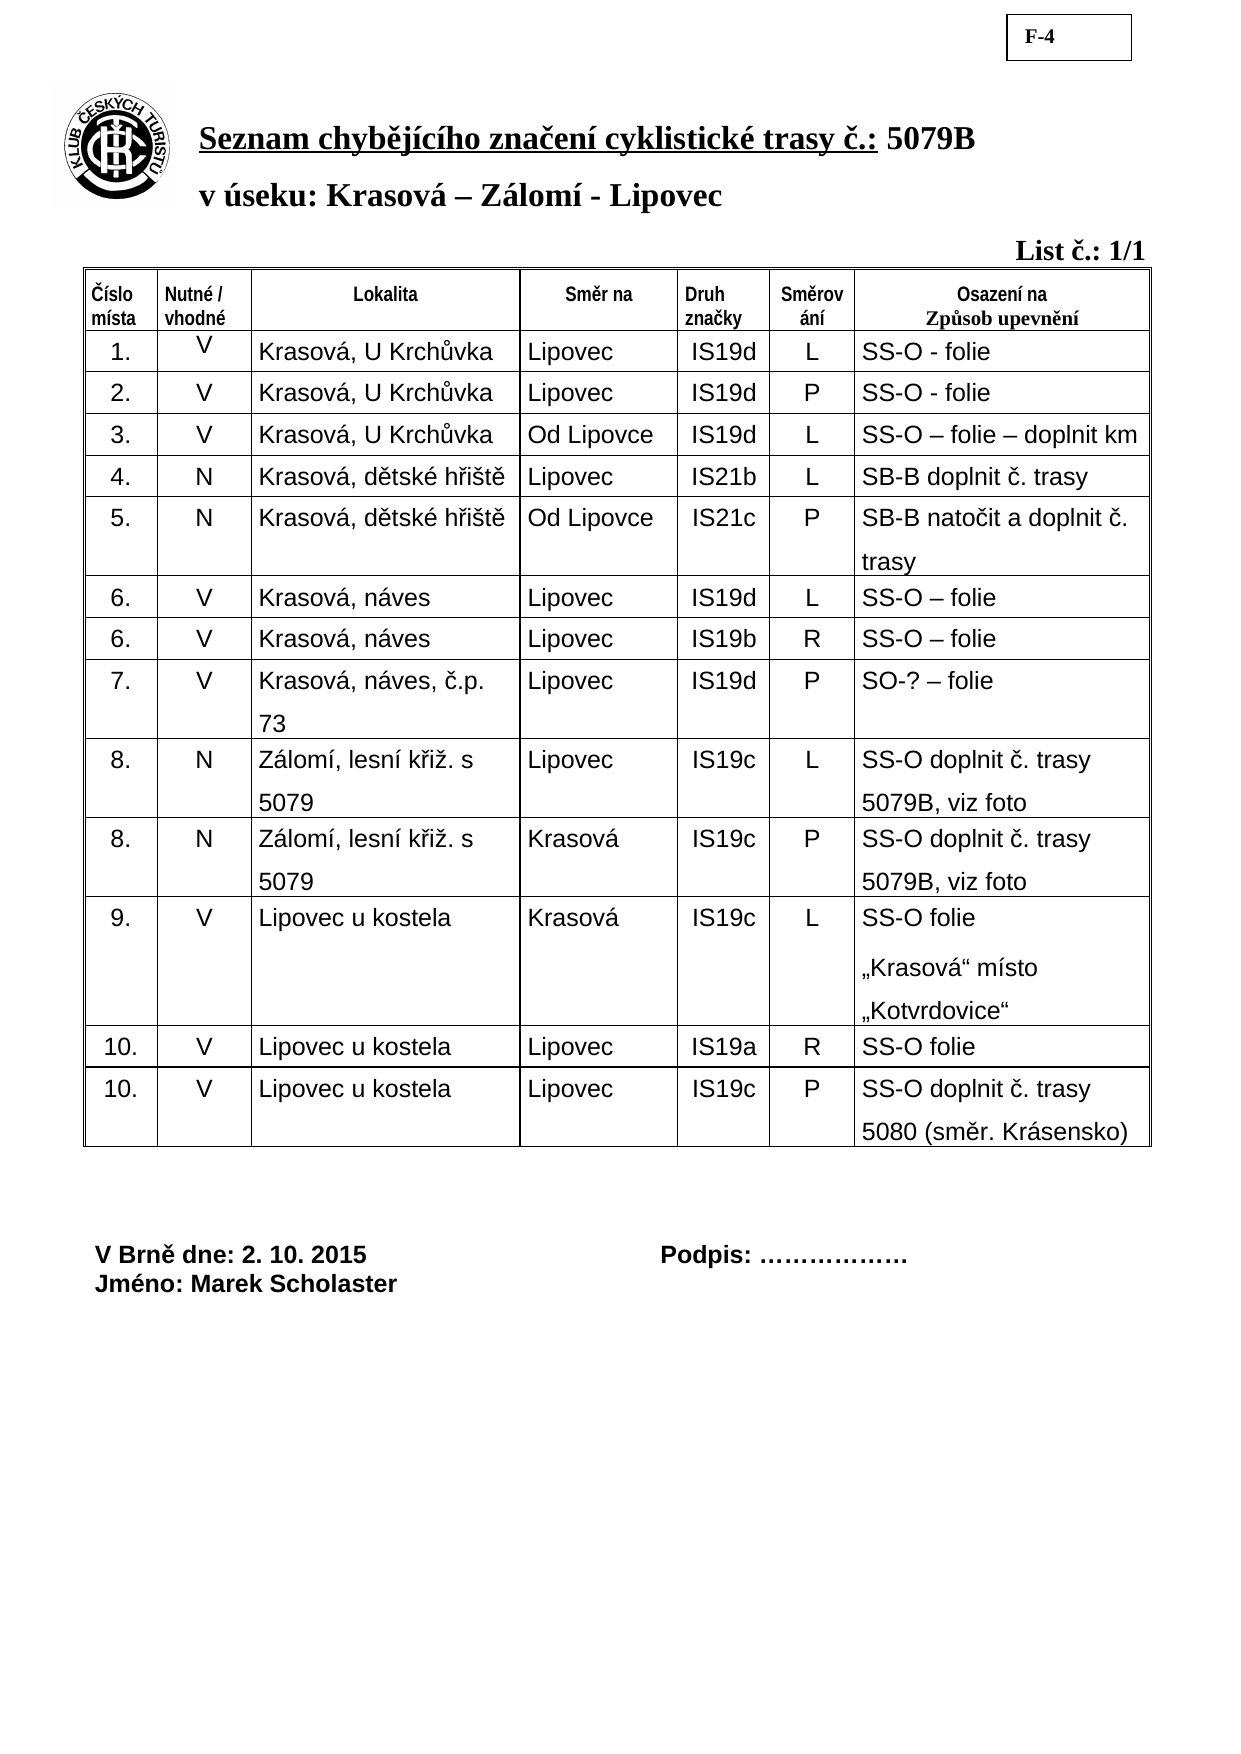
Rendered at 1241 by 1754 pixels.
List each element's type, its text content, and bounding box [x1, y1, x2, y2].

table_cell SS-O folie [855, 1026, 1149, 1066]
table_cell Lipovec [521, 618, 677, 659]
table_cell SS-O folie „Krasová“ místo „Kotvrdovice“ [855, 897, 1149, 1025]
table_cell IS19c [678, 818, 769, 896]
table_cell P [770, 1068, 854, 1146]
table_cell SS-O – folie [855, 576, 1149, 617]
table_cell IS19d [678, 660, 769, 738]
table_cell P [770, 497, 854, 575]
table_cell 8. [86, 818, 157, 896]
table_cell Krasová, náves [252, 618, 519, 659]
table_cell SS-O - folie [855, 372, 1149, 413]
table_cell SS-O – folie [855, 618, 1149, 659]
table_cell Od Lipovce [521, 497, 677, 575]
table_cell L [770, 739, 854, 817]
table_cell 2. [86, 372, 157, 413]
table_cell SB-B doplnit č. trasy [855, 456, 1149, 496]
table_cell Krasová, U Krchůvka [252, 372, 519, 413]
table_cell 10. [86, 1026, 157, 1066]
table_cell V [158, 1026, 251, 1066]
table_cell IS21c [678, 497, 769, 575]
table_cell Krasová, náves [252, 576, 519, 617]
table_cell Lipovec [521, 1026, 677, 1066]
table_cell Krasová, náves, č.p. 73 [252, 660, 519, 738]
picture [50, 85, 179, 207]
table_cell Lipovec [521, 660, 677, 738]
table_cell Zálomí, lesní křiž. s 5079 [252, 818, 519, 896]
table_cell Lipovec [521, 739, 677, 817]
table_cell V [158, 1068, 251, 1146]
table_cell V [158, 576, 251, 617]
text V Brně dne: 2. 10. 2015 Podpis: ……………… [94, 1240, 1146, 1269]
table_header Číslo místa [86, 270, 157, 329]
table_cell P [770, 372, 854, 413]
table_header Druh značky [678, 270, 769, 329]
table_header Osazení na Způsob upevnění [855, 270, 1149, 329]
table_cell Lipovec u kostela [252, 1068, 519, 1146]
table_cell IS21b [678, 456, 769, 496]
table_cell P [770, 818, 854, 896]
table_cell Lipovec [521, 1068, 677, 1146]
table_cell Lipovec [521, 576, 677, 617]
table_cell 8. [86, 739, 157, 817]
table_cell Krasová [521, 818, 677, 896]
table_header Lokalita [252, 270, 519, 329]
table_cell 6. [86, 618, 157, 659]
text List č.: 1/1 [94, 233, 1146, 267]
table_cell Krasová, U Krchůvka [252, 414, 519, 454]
table_cell V [158, 414, 251, 454]
table_cell Lipovec u kostela [252, 1026, 519, 1066]
table_cell SS-O doplnit č. trasy 5079B, viz foto [855, 818, 1149, 896]
table_cell V [158, 372, 251, 413]
table_cell N [158, 497, 251, 575]
table_cell R [770, 1026, 854, 1066]
text Jméno: Marek Scholaster [94, 1269, 1146, 1298]
table_cell IS19d [678, 576, 769, 617]
table_cell 9. [86, 897, 157, 1025]
table_cell IS19c [678, 739, 769, 817]
table_cell SS-O - folie [855, 331, 1149, 371]
table_cell L [770, 331, 854, 371]
table_cell 10. [86, 1068, 157, 1146]
table_cell SB-B natočit a doplnit č. trasy [855, 497, 1149, 575]
table_cell IS19c [678, 1068, 769, 1146]
table_cell V [158, 618, 251, 659]
table_cell Krasová, U Krchůvka [252, 331, 519, 371]
table_cell V [158, 660, 251, 738]
table_cell Lipovec [521, 456, 677, 496]
table_header Směrování [770, 270, 854, 329]
table_cell V [158, 331, 251, 371]
table_cell Lipovec [521, 372, 677, 413]
table_cell Od Lipovce [521, 414, 677, 454]
table_cell IS19a [678, 1026, 769, 1066]
table_cell N [158, 818, 251, 896]
text v úseku: Krasová – Zálomí - Lipovec [94, 176, 1146, 214]
table_cell N [158, 456, 251, 496]
table_cell L [770, 897, 854, 1025]
table_cell Krasová [521, 897, 677, 1025]
table_cell L [770, 576, 854, 617]
table_cell R [770, 618, 854, 659]
table_cell Krasová, dětské hřiště [252, 456, 519, 496]
table_cell Krasová, dětské hřiště [252, 497, 519, 575]
table_cell SS-O doplnit č. trasy 5080 (směr. Krásensko) [855, 1068, 1149, 1146]
table_cell L [770, 414, 854, 454]
table_cell 5. [86, 497, 157, 575]
table_cell IS19d [678, 372, 769, 413]
text Seznam chybějícího značení cyklistické trasy č.: 5079B [180, 118, 1146, 156]
table_cell P [770, 660, 854, 738]
table_cell Lipovec [521, 331, 677, 371]
table_header Směr na [521, 270, 677, 329]
table_cell IS19d [678, 414, 769, 454]
table_cell 6. [86, 576, 157, 617]
table_cell 3. [86, 414, 157, 454]
table_cell IS19c [678, 897, 769, 1025]
table_cell IS19b [678, 618, 769, 659]
table_cell SS-O doplnit č. trasy 5079B, viz foto [855, 739, 1149, 817]
table_cell Lipovec u kostela [252, 897, 519, 1025]
table_cell N [158, 739, 251, 817]
table_cell L [770, 456, 854, 496]
table_cell V [158, 897, 251, 1025]
subtitle F-4 [1024, 24, 1114, 48]
table_cell SS-O – folie – doplnit km [855, 414, 1149, 454]
table_cell IS19d [678, 331, 769, 371]
table_cell 4. [86, 456, 157, 496]
table_cell Zálomí, lesní křiž. s 5079 [252, 739, 519, 817]
table_header Nutné / vhodné [158, 270, 251, 329]
table_cell SO-? – folie [855, 660, 1149, 738]
table_cell 7. [86, 660, 157, 738]
table_cell 1. [86, 331, 157, 371]
